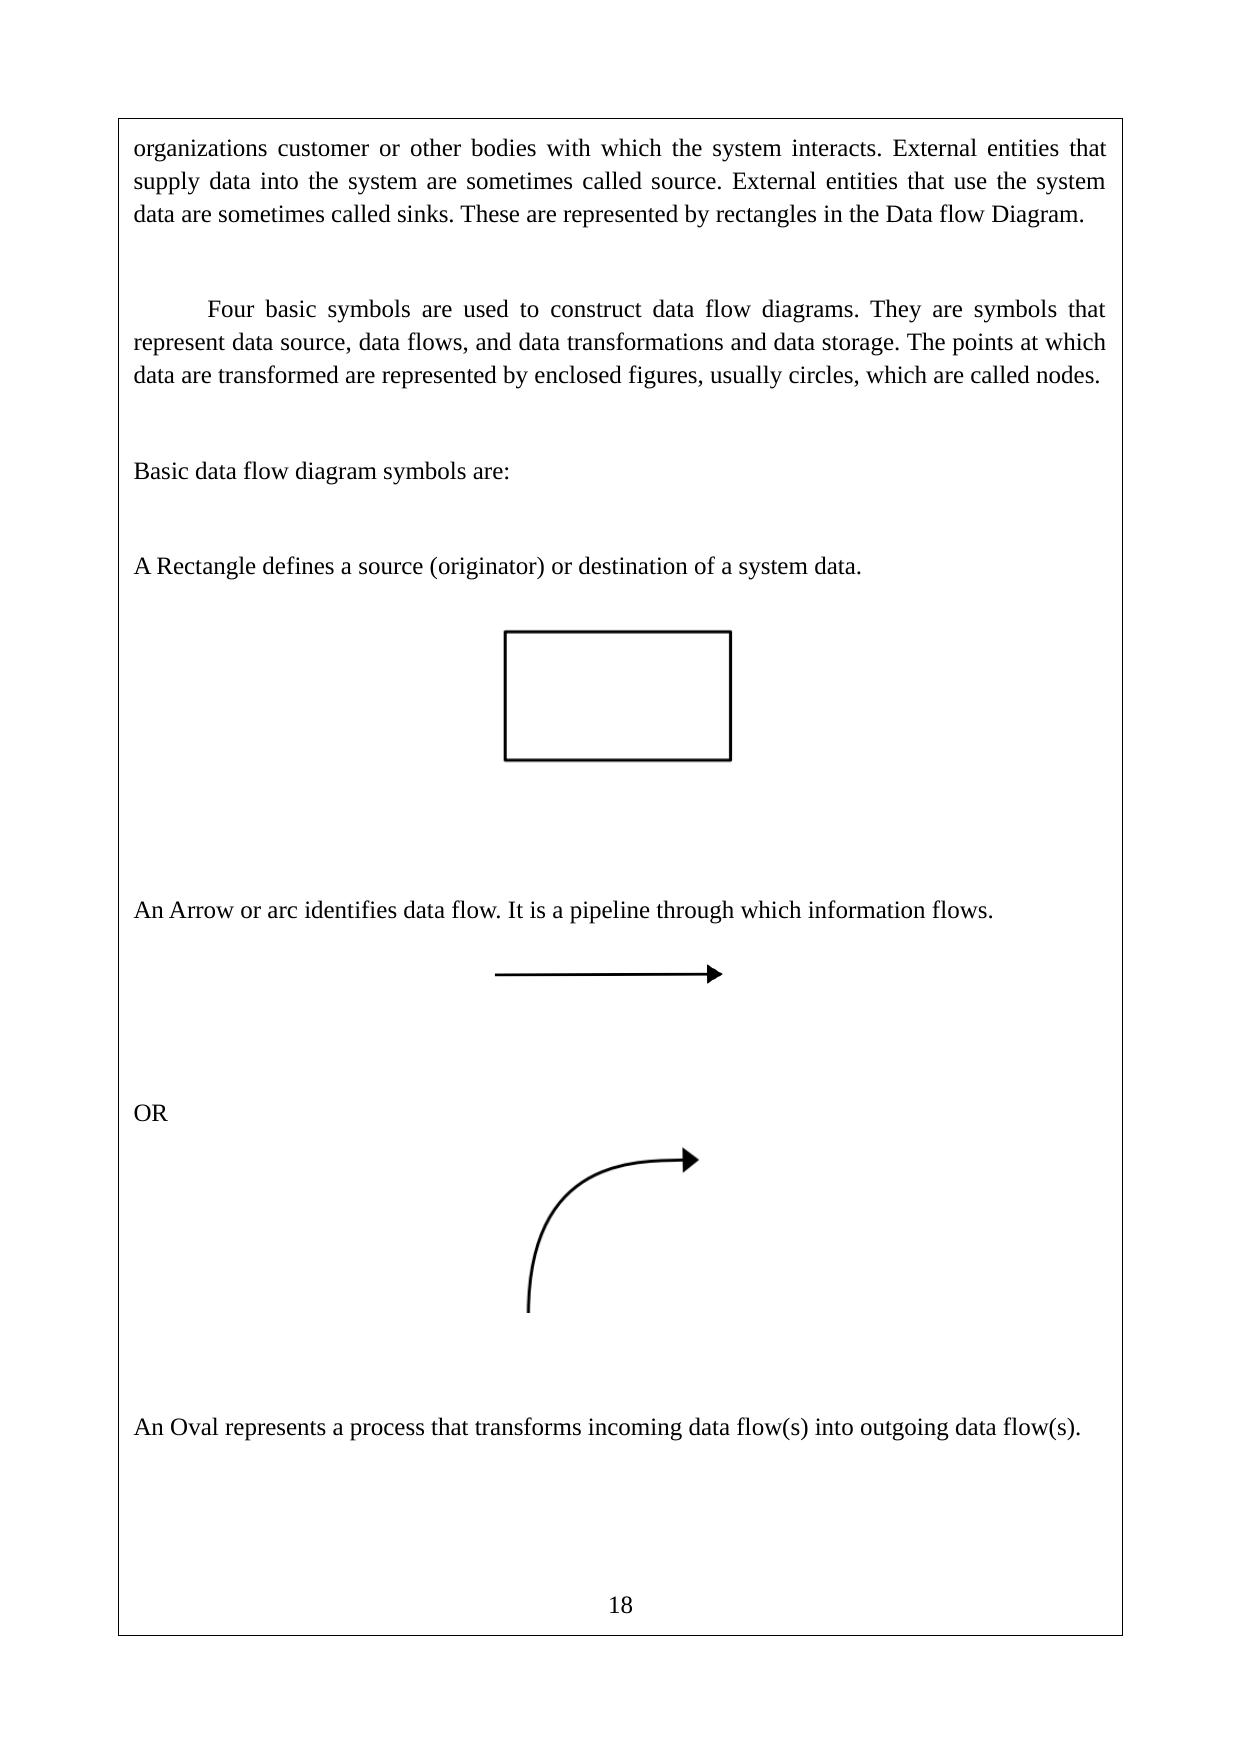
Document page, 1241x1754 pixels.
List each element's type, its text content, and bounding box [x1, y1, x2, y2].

text Basic data flow diagram symbols are: [133, 456, 1107, 484]
picture [123, 1145, 1118, 1313]
text An Arrow or arc identifies data flow. It is a pipeline through which information flows. [133, 895, 1107, 924]
text OR [133, 1098, 1107, 1127]
text A Rectangle defines a source (originator) or destination of a system data. [133, 551, 1107, 580]
picture [120, 598, 1121, 796]
text An Oval represents a process that transforms incoming data flow(s) into outgoing data flow(s). [133, 1412, 1107, 1441]
picture [120, 942, 1120, 999]
text Four basic symbols are used to construct data flow diagrams. They are symbols that represent data source, data flows, and data transformations and data storage. The points at which data are transformed are represented by enclosed figures, usually circles, which are called nodes. [133, 294, 1107, 389]
text organizations customer or other bodies with which the system interacts. External entities that supply data into the system are sometimes called source. External entities that use the system data are sometimes called sinks. These are represented by rectangles in the Data flow Diagram. [133, 133, 1107, 228]
